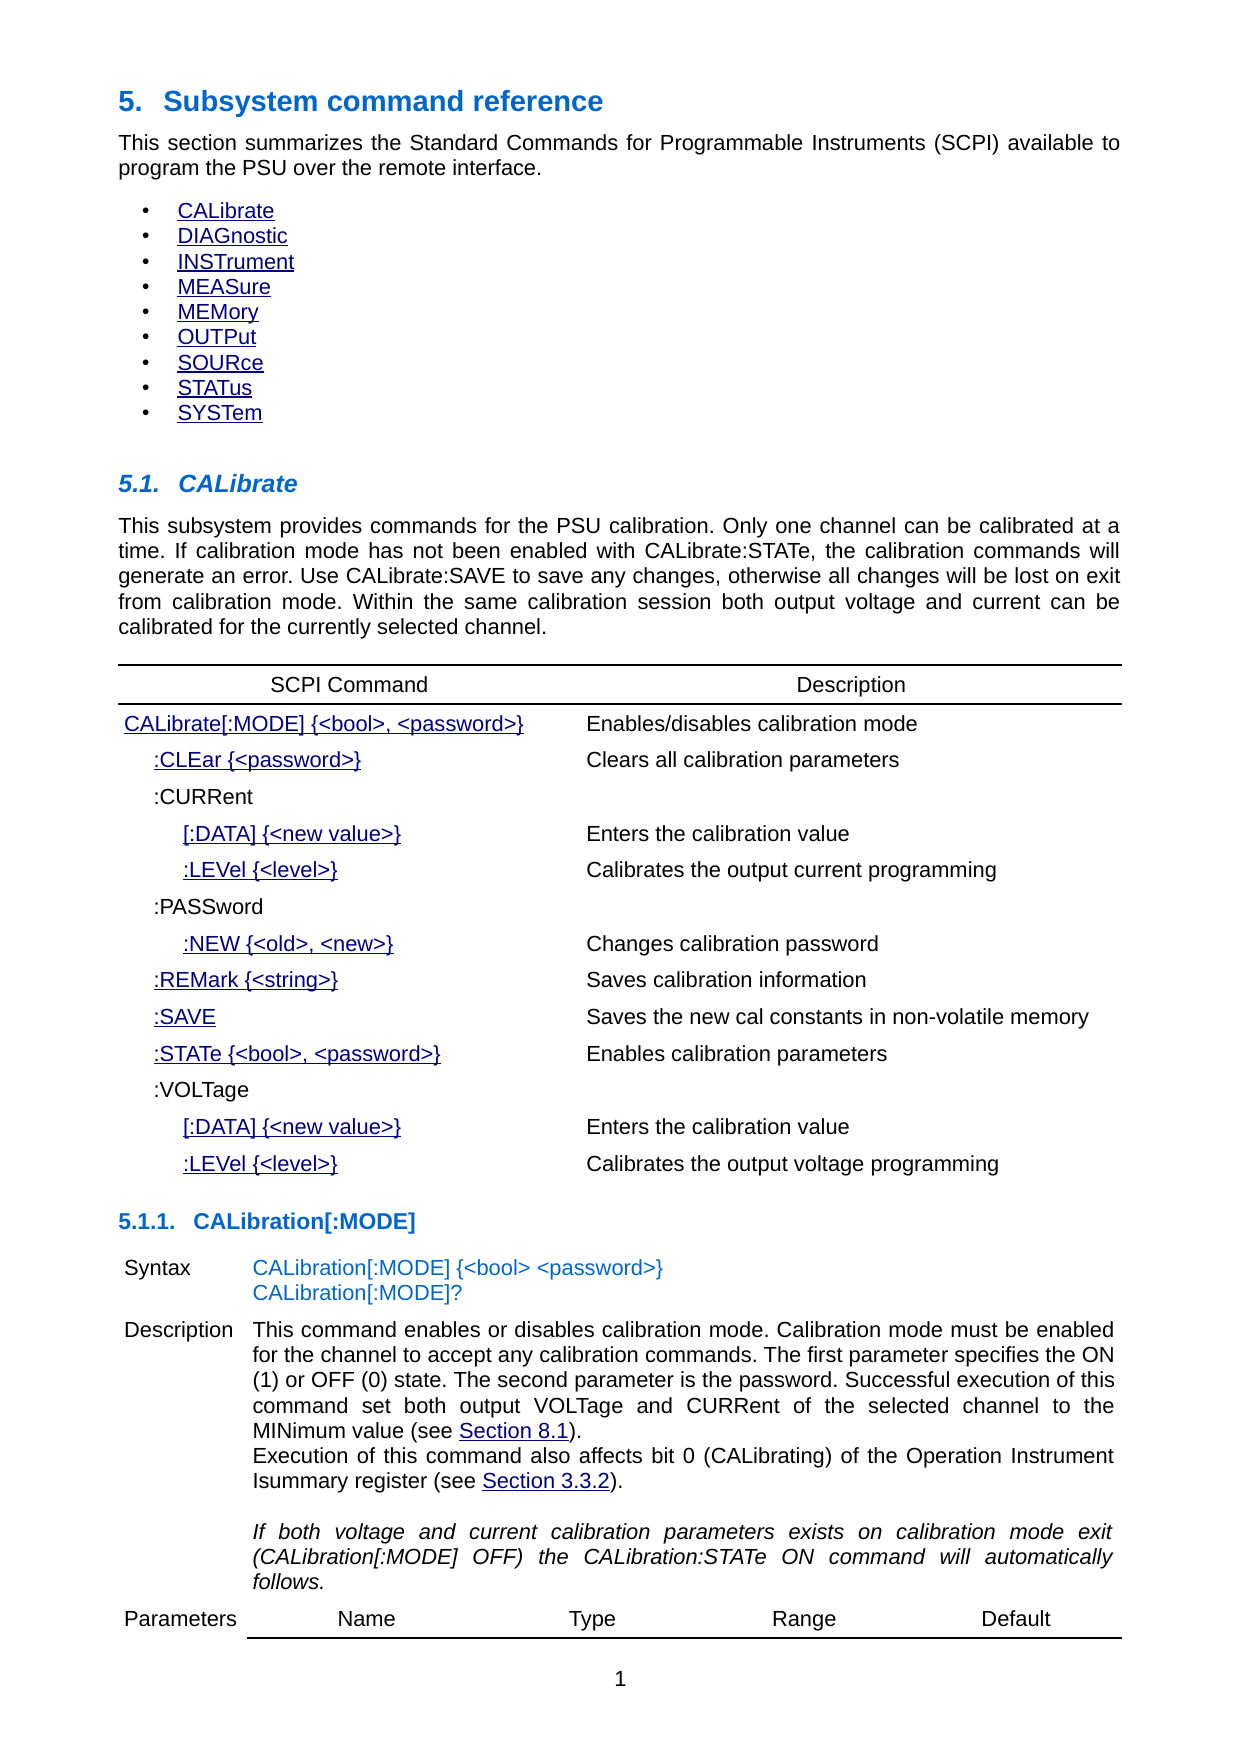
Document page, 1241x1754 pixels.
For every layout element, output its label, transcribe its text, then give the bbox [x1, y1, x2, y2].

table_cell CALibrate[:MODE] {<bool>, <password>} [118, 705, 580, 742]
subtitle CALibrate [118, 469, 1122, 498]
table_header CALibration[:MODE] {<bool> <password>} CALibration[:MODE]? [247, 1249, 1122, 1311]
table_cell Parameters [118, 1600, 247, 1637]
table_cell :LEVel {<level>} [118, 852, 580, 888]
table_cell Default [910, 1600, 1122, 1637]
list MEMory [142, 299, 1110, 324]
table_cell :PASSword [118, 888, 580, 925]
list DIAGnostic [142, 223, 1110, 249]
table_header Syntax [118, 1249, 247, 1311]
table_cell Clears all calibration parameters [580, 742, 1122, 778]
table_cell Enters the calibration value [580, 1108, 1122, 1145]
list CALibrate [142, 198, 1110, 223]
table_cell [580, 1072, 1122, 1108]
table_cell Enables calibration parameters [580, 1035, 1122, 1072]
table_cell :CLEar {<password>} [118, 742, 580, 778]
list OUTPut [142, 324, 1110, 349]
table_cell Enables/disables calibration mode [580, 705, 1122, 742]
text This section summarizes the Standard Commands for Programmable Instruments (SCPI) available to program the PSU over the remote interface. [118, 130, 1122, 181]
table_cell :NEW {<old>, <new>} [118, 925, 580, 962]
list SOURce [142, 349, 1110, 375]
subtitle CALibration[:MODE] [118, 1208, 1122, 1234]
table_cell :REMark {<string>} [118, 962, 580, 998]
table_cell [:DATA] {<new value>} [118, 1108, 580, 1145]
table_cell :SAVE [118, 998, 580, 1035]
table_cell Calibrates the output voltage programming [580, 1145, 1122, 1182]
text This subsystem provides commands for the PSU calibration. Only one channel can be calibrated at a time. If calibration mode has not been enabled with CALibrate:STATe, the calibration commands will generate an error. Use CALibrate:SAVE to save any changes, otherwise all changes will be lost on exit from calibration mode. Within the same calibration session both output voltage and current can be calibrated for the currently selected channel. [118, 513, 1122, 639]
table_cell Name [247, 1600, 486, 1637]
table_cell [:DATA] {<new value>} [118, 815, 580, 852]
table_cell [580, 888, 1122, 925]
table_cell Range [698, 1600, 910, 1637]
list MEASure [142, 274, 1110, 299]
table_cell Description [118, 1311, 247, 1600]
list INSTrument [142, 249, 1110, 274]
list STATus [142, 375, 1110, 400]
table_header Description [580, 666, 1122, 703]
subtitle Subsystem command reference [118, 84, 1122, 118]
table_cell Saves the new cal constants in non-volatile memory [580, 998, 1122, 1035]
table_cell This command enables or disables calibration mode. Calibration mode must be enabled for the channel to accept any calibration commands. The first parameter specifies the ON (1) or OFF (0) state. The second parameter is the password. Successful execution of this command set both output VOLTage and CURRent of the selected channel to the MINimum value (see Section 8.1). Execution of this command also affects bit 0 (CALibrating) of the Operation Instrument Isummary register (see Section 3.3.2). If both voltage and current calibration parameters exists on calibration mode exit (CALibration[:MODE] OFF) the CALibration:STATe ON command will automatically follows. [247, 1311, 1122, 1600]
table_header SCPI Command [118, 666, 580, 703]
table_cell :CURRent [118, 778, 580, 815]
table_cell Type [486, 1600, 698, 1637]
list SYSTem [142, 400, 1110, 425]
table_cell :STATe {<bool>, <password>} [118, 1035, 580, 1072]
table_cell :VOLTage [118, 1072, 580, 1108]
table_cell [580, 778, 1122, 815]
table_cell :LEVel {<level>} [118, 1145, 580, 1182]
table_cell Saves calibration information [580, 962, 1122, 998]
table_cell Changes calibration password [580, 925, 1122, 962]
table_cell Enters the calibration value [580, 815, 1122, 852]
table_cell Calibrates the output current programming [580, 852, 1122, 888]
